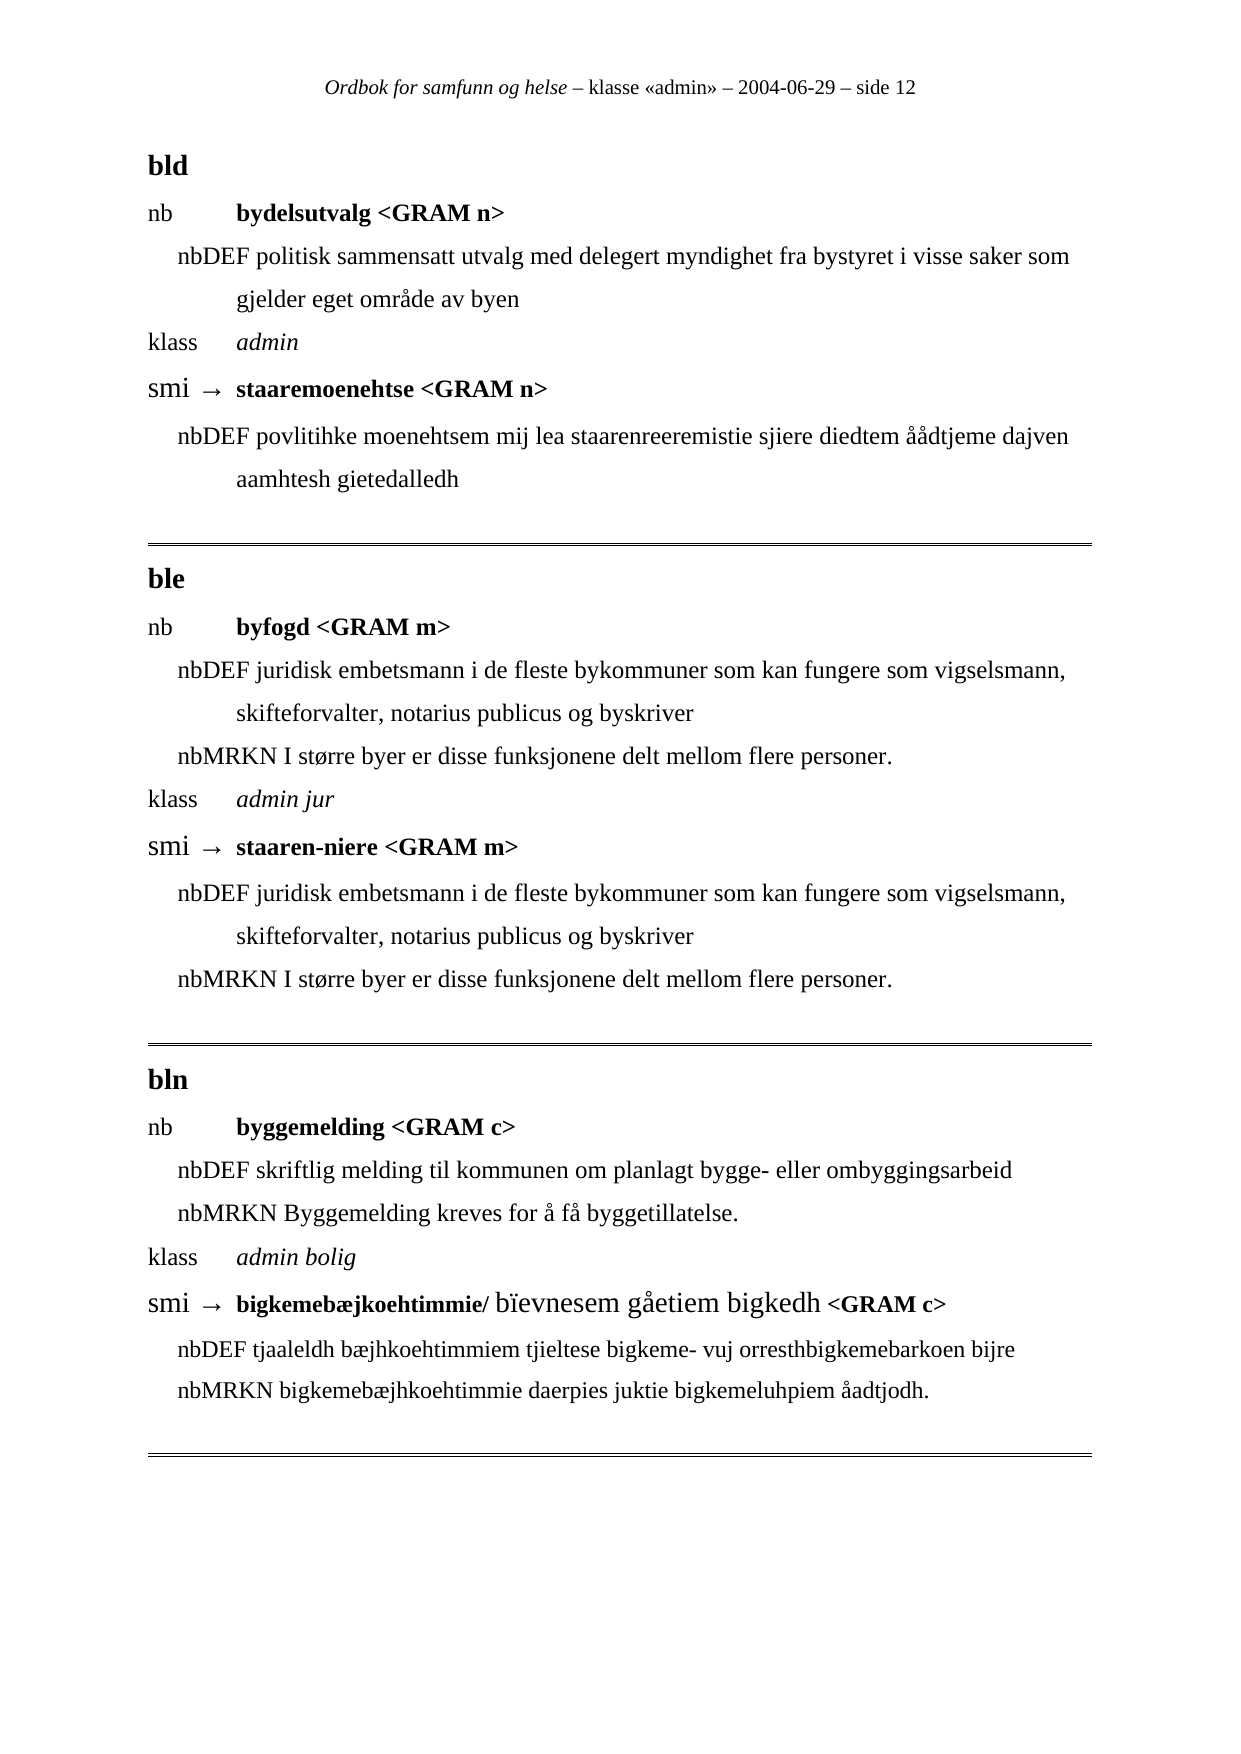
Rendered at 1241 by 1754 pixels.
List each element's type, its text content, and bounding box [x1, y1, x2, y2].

text nbMRKN bigkemebæjhkoehtimmie daerpies juktie bigkemeluhpiem åadtjodh. [177, 1376, 1092, 1404]
text smi → bigkemebæjkoehtimmie/ bïevnesem gåetiem bigkedh <GRAM c> [148, 1285, 1092, 1318]
text nbDEF skriftlig melding til kommunen om planlagt bygge- eller ombyggingsarbeid [177, 1155, 1092, 1184]
text nb byfogd <GRAM m> [148, 612, 1092, 641]
text klass admin jur [148, 784, 1092, 813]
text smi → staaremoenehtse <GRAM n> [148, 370, 1092, 404]
text nbDEF juridisk embetsmann i de fleste bykommuner som kan fungere som vigselsmann, skifteforvalter, notarius publicus og byskriver [177, 878, 1092, 950]
text bld [148, 148, 1092, 181]
text nb bydelsutvalg <GRAM n> [148, 198, 1092, 227]
text klass admin [148, 327, 1092, 356]
text bln [148, 1062, 1092, 1096]
text smi → staaren-niere <GRAM m> [148, 828, 1092, 861]
text ble [148, 562, 1092, 595]
text klass admin bolig [148, 1242, 1092, 1270]
text nbMRKN I større byer er disse funksjonene delt mellom flere personer. [177, 741, 1092, 770]
text nbDEF tjaaleldh bæjhkoehtimmiem tjieltese bigkeme- vuj orresthbigkemebarkoen bijre [177, 1335, 1092, 1363]
text nbMRKN Byggemelding kreves for å få byggetillatelse. [177, 1198, 1092, 1227]
text nbDEF povlitihke moenehtsem mij lea staarenreeremistie sjiere diedtem åådtjeme dajven aamhtesh gietedalledh [177, 421, 1092, 493]
text nb byggemelding <GRAM c> [148, 1112, 1092, 1141]
text nbMRKN I større byer er disse funksjonene delt mellom flere personer. [177, 964, 1092, 993]
text nbDEF juridisk embetsmann i de fleste bykommuner som kan fungere som vigselsmann, skifteforvalter, notarius publicus og byskriver [177, 655, 1092, 727]
text nbDEF politisk sammensatt utvalg med delegert myndighet fra bystyret i visse saker som gjelder eget område av byen [177, 241, 1092, 313]
